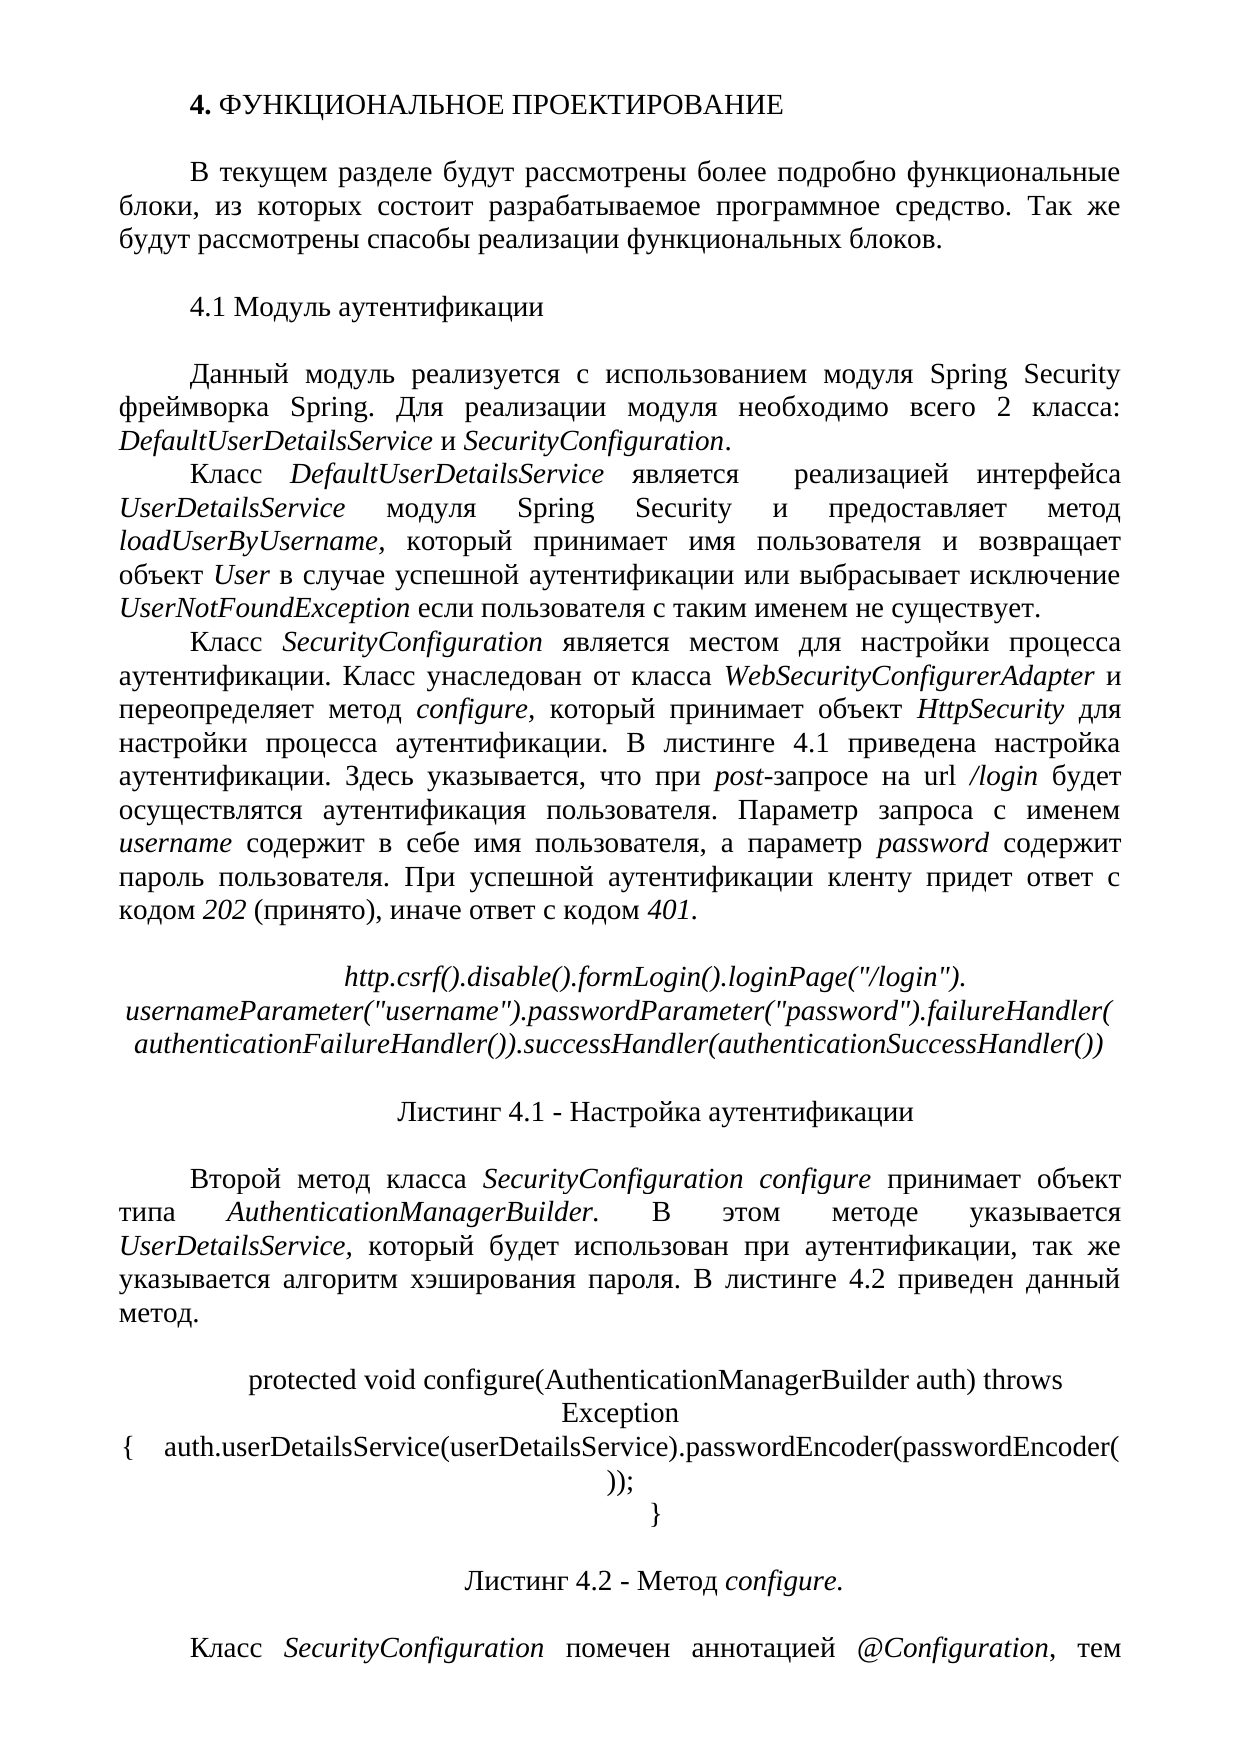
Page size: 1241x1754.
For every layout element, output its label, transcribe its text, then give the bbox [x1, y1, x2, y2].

text Листинг 4.2 ­- Метод configure. [119, 1563, 1121, 1597]
text } [119, 1496, 1121, 1530]
text 4.1 Модуль аутентификации [119, 289, 1121, 322]
text Класс DefaultUserDetailsService является реализацией интерфейса UserDetailsService модуля Spring Security и предоставляет метод loadUserByUsername, который принимает имя пользователя и возвращает объект User в случае успешной аутентификации или выбрасывает исключение UserNotFoundException если пользователя с таким именем не существует. [119, 456, 1121, 624]
text http.csrf().disable().formLogin().loginPage("/login"). usernameParameter("username").passwordParameter("password").failureHandler(authenticationFailureHandler()).successHandler(authenticationSuccessHandler()) [119, 959, 1121, 1060]
text protected void configure(AuthenticationManagerBuilder auth) throws Exception { auth.userDetailsService(userDetailsService).passwordEncoder(passwordEncoder()); [119, 1362, 1121, 1496]
text 4. ФУНКЦИОНАЛЬНОЕ ПРОЕКТИРОВАНИЕ [119, 87, 1121, 121]
text Класс SecurityConfiguration является местом для настройки процесса аутентификации. Класс унаследован от класса WebSecurityConfigurerAdapter и переопределяет метод configure, который принимает объект HttpSecurity для настройки процесса аутентификации. В листинге 4.1 приведена настройка аутентификации. Здесь указывается, что при post-запросе на url /login будет осуществлятся аутентификация пользователя. Параметр запроса с именем username содержит в себе имя пользователя, а параметр password содержит пароль пользователя. При успешной аутентификации кленту придет ответ с кодом 202 (принято), иначе ответ с кодом 401. [119, 624, 1121, 926]
text Листинг 4.1 ­- Настройка аутентификации [119, 1094, 1121, 1127]
text Второй метод класса SecurityConfiguration configure принимает объект типа AuthenticationManagerBuilder. В этом методе указывается UserDetailsService, который будет использован при аутентификации, так же указывается алгоритм хэширования пароля. В листинге 4.2 приведен данный метод. [119, 1161, 1121, 1328]
text Данный модуль реализуется с использованием модуля Spring Security фреймворка Spring. Для реализации модуля необходимо всего 2 класса: DefaultUserDetailsService и SecurityConfiguration. [119, 356, 1121, 456]
text В текущем разделе будут рассмотрены более подробно функциональные блоки, из которых состоит разрабатываемое программное средство. Так же будут рассмотрены спасобы реализации функциональных блоков. [119, 154, 1121, 255]
text Класс SecurityConfiguration помечен аннотацией @Configuration, тем [119, 1630, 1121, 1664]
